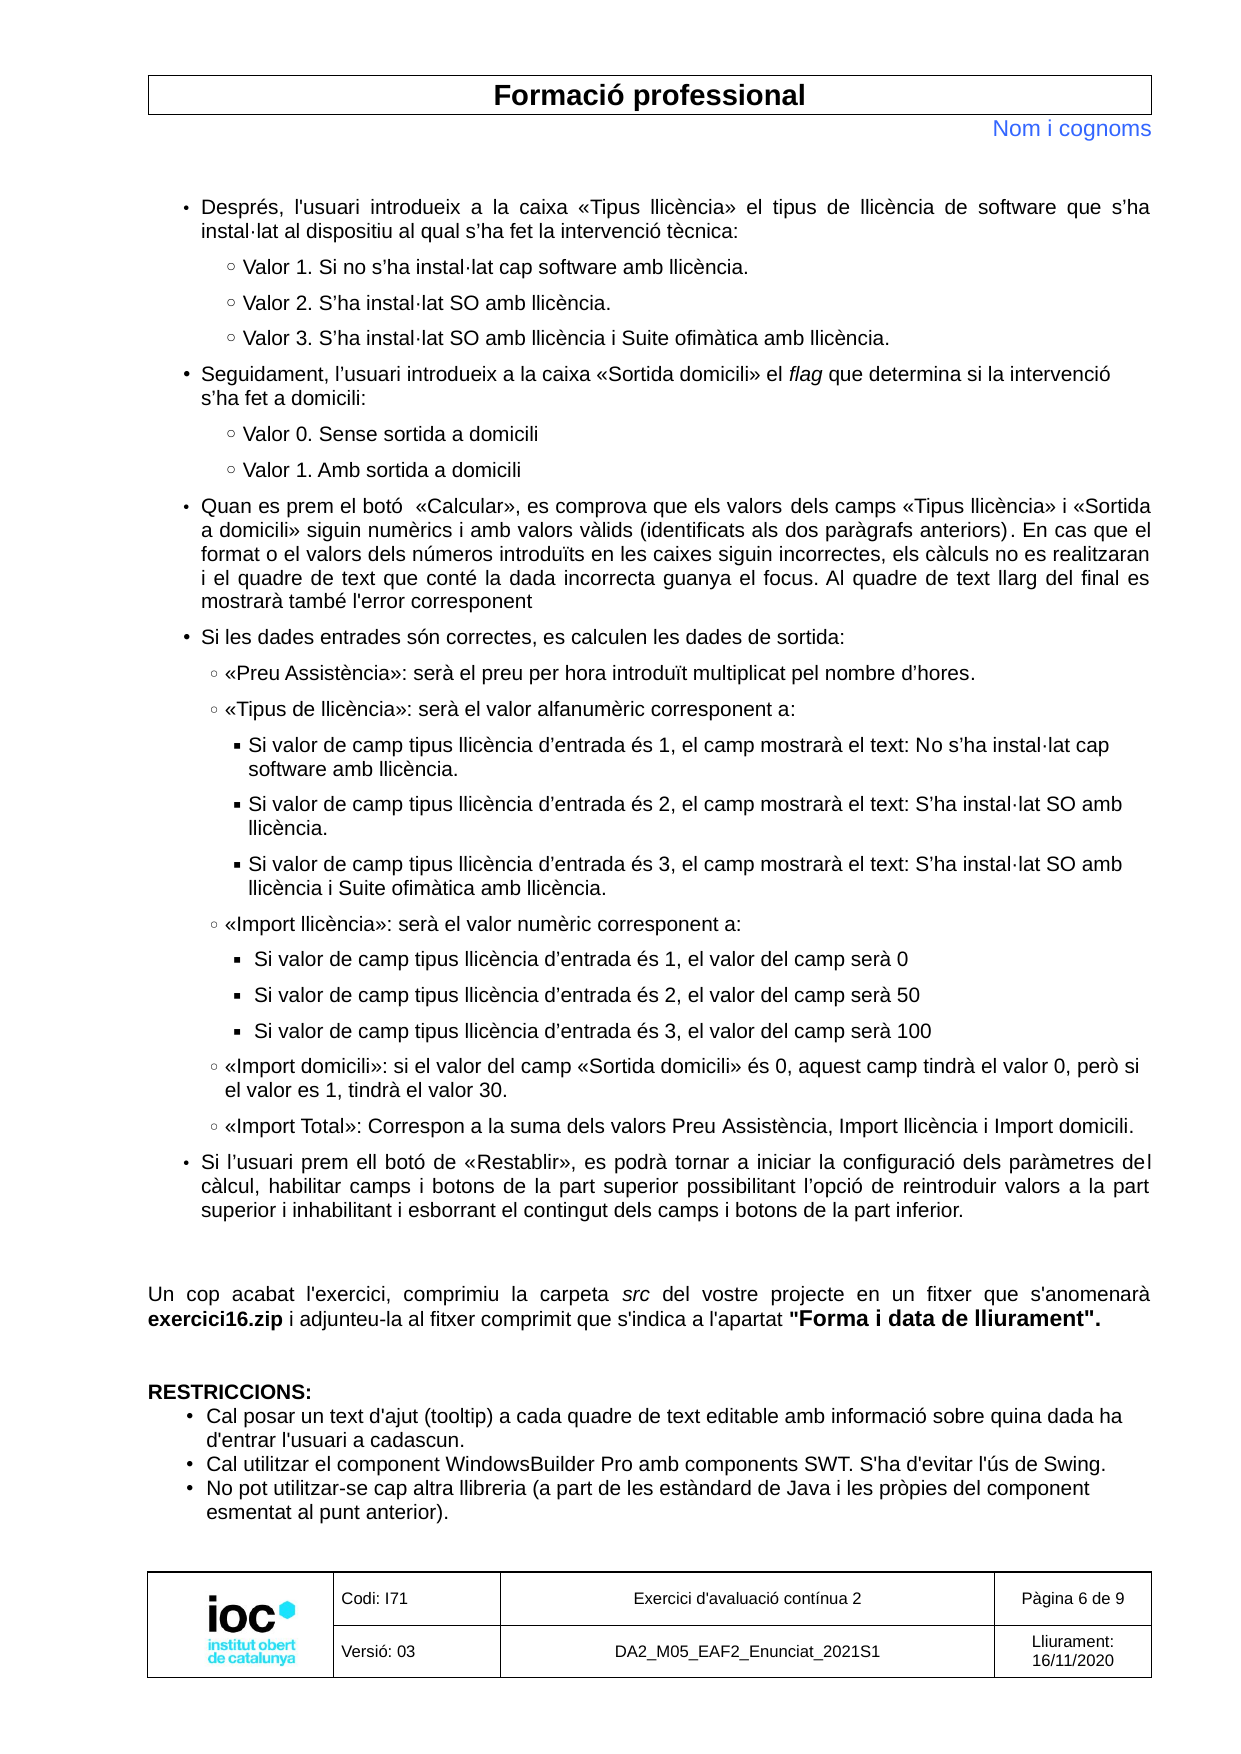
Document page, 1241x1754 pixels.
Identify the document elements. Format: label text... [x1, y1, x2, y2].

list Valor 3. S’ha instal·lat SO amb llicència i Suite ofimàtica amb llicència. [223, 326, 1151, 350]
text Un cop acabat l'exercici, comprimiu la carpeta src del vostre projecte en un fitxer que s'anomenarà exercici16.zip i adjunteu-la al fitxer comprimit que s'indica a l'apartat "Forma i data de lliurament". [148, 1281, 1151, 1332]
list Després, l'usuari introdueix a la caixa «Tipus llicència» el tipus de llicència de software que s’ha instal·lat al dispositiu al qual s’ha fet la intervenció tècnica: [183, 195, 1151, 243]
list Quan es prem el botó «Calcular», es comprova que els valors dels camps «Tipus llicència» i «Sortida a domicili» siguin numèrics i amb valors vàlids (identificats als dos paràgrafs anteriors). En cas que el format o el valors dels números introduïts en les caixes siguin incorrectes, els càlculs no es realitzaran i el quadre de text que conté la dada incorrecta guanya el focus. Al quadre de text llarg del final es mostrarà també l'error corresponent [183, 493, 1151, 613]
list Si valor de camp tipus llicència d’entrada és 3, el camp mostrarà el text: S’ha instal·lat SO amb llicència i Suite ofimàtica amb llicència. [230, 852, 1151, 900]
list Cal posar un text d'ajut (tooltip) a cada quadre de text editable amb informació sobre quina dada ha d'entrar l'usuari a cadascun. [186, 1403, 1151, 1452]
list Si valor de camp tipus llicència d’entrada és 1, el valor del camp serà 0 [230, 947, 1151, 971]
list Valor 2. S’ha instal·lat SO amb llicència. [223, 290, 1151, 314]
list Valor 1. Si no s’ha instal·lat cap software amb llicència. [223, 254, 1151, 279]
list «Import domicili»: si el valor del camp «Sortida domicili» és 0, aquest camp tindrà el valor 0, però si el valor es 1, tindrà el valor 30. [207, 1054, 1151, 1102]
list «Import llicència»: serà el valor numèric corresponent a: [207, 911, 1151, 935]
list «Import Total»: Correspon a la suma dels valors Preu Assistència, Import llicència i Import domicili. [207, 1114, 1151, 1138]
list «Tipus de llicència»: serà el valor alfanumèric corresponent a: [207, 697, 1151, 721]
list Si les dades entrades són correctes, es calculen les dades de sortida: [183, 625, 1151, 649]
text RESTRICCIONS: [148, 1379, 1151, 1403]
list «Preu Assistència»: serà el preu per hora introduït multiplicat pel nombre d’hores. [207, 661, 1151, 685]
list Valor 0. Sense sortida a domicili [223, 422, 1151, 446]
picture [195, 1581, 309, 1677]
list Si valor de camp tipus llicència d’entrada és 2, el valor del camp serà 50 [230, 983, 1151, 1007]
list Si valor de camp tipus llicència d’entrada és 2, el camp mostrarà el text: S’ha instal·lat SO amb llicència. [230, 792, 1151, 840]
list No pot utilitzar-se cap altra llibreria (a part de les estàndard de Java i les pròpies del component esmentat al punt anterior). [186, 1476, 1151, 1524]
list Si valor de camp tipus llicència d’entrada és 1, el camp mostrarà el text: No s’ha instal·lat cap software amb llicència. [230, 732, 1151, 780]
list Si valor de camp tipus llicència d’entrada és 3, el valor del camp serà 100 [230, 1019, 1151, 1043]
list Seguidament, l’usuari introdueix a la caixa «Sortida domicili» el flag que determina si la intervenció s’ha fet a domicili: [183, 362, 1151, 410]
list Si l’usuari prem ell botó de «Restablir», es podrà tornar a iniciar la configuració dels paràmetres del càlcul, habilitar camps i botons de la part superior possibilitant l’opció de reintroduir valors a la part superior i inhabilitant i esborrant el contingut dels camps i botons de la part inferior. [183, 1150, 1151, 1222]
list Valor 1. Amb sortida a domicili [223, 458, 1151, 482]
list Cal utilitzar el component WindowsBuilder Pro amb components SWT. S'ha d'evitar l'ús de Swing. [186, 1452, 1151, 1476]
